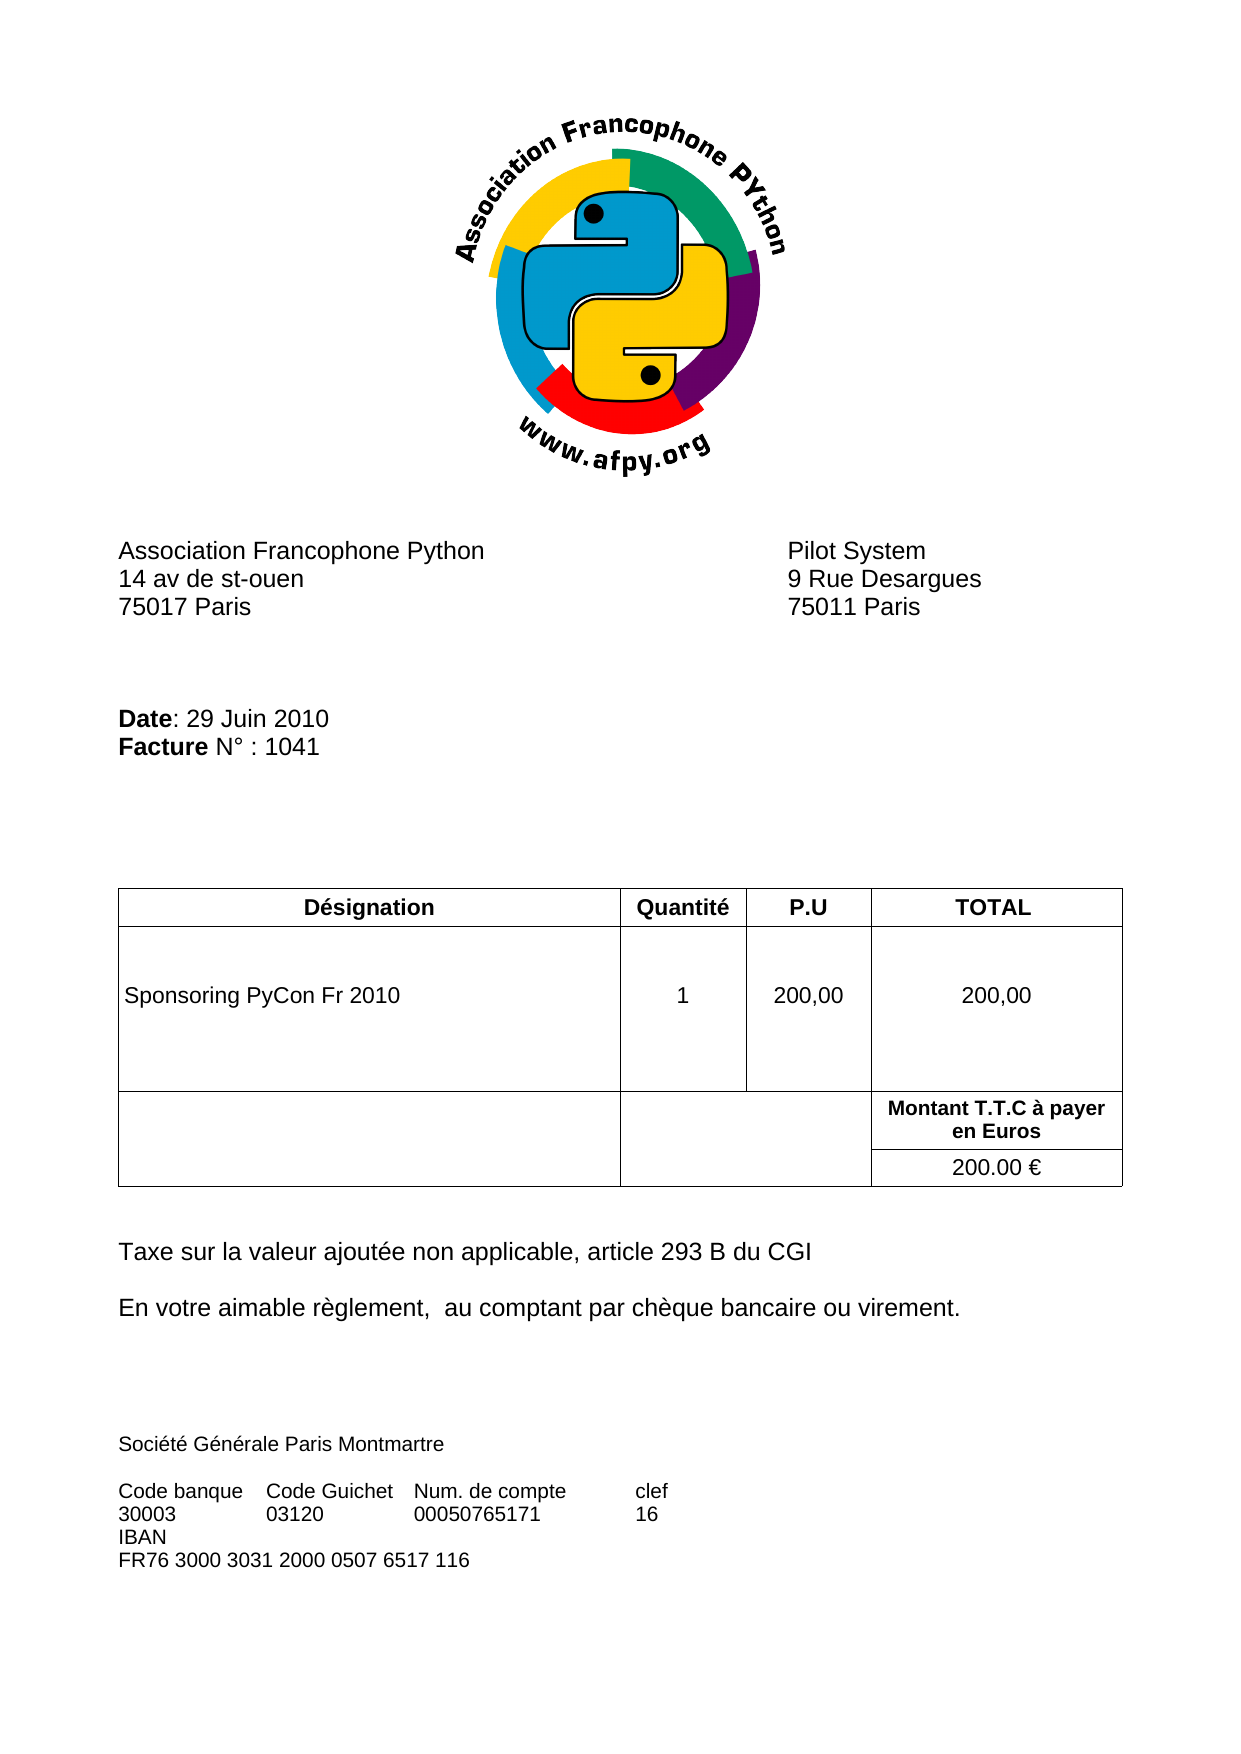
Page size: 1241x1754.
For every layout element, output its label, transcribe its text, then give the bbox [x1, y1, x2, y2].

text En votre aimable règlement, au comptant par chèque bancaire ou virement. [118, 1293, 1122, 1321]
table_cell 1 [621, 927, 746, 1091]
table_cell 200,00 [872, 927, 1122, 1091]
table_header Montant T.T.C à payer en Euros [872, 1092, 1122, 1149]
table_header Association Francophone Python 14 av de st-ouen 75017 Paris [118, 537, 535, 621]
table_header [119, 1092, 620, 1186]
text Code banque Code Guichet Num. de compte clef [118, 1479, 1122, 1503]
table_header [535, 537, 787, 621]
table_cell Sponsoring PyCon Fr 2010 [119, 927, 620, 1091]
table_cell 200,00 € [872, 1150, 1122, 1186]
picture [455, 118, 785, 477]
text FR76 3000 3031 2000 0507 6517 116 [118, 1549, 1122, 1572]
text Société Générale Paris Montmartre [118, 1433, 1122, 1456]
table_header Désignation [119, 889, 620, 926]
text IBAN [118, 1526, 1122, 1549]
table_header P.U [747, 889, 871, 926]
table_header Pilot System 9 Rue Desargues 75011 Paris [787, 537, 1122, 621]
table_header [621, 1092, 871, 1186]
text Facture N° : 1041 [118, 732, 1122, 760]
text 30003 03120 00050765171 16 [118, 1503, 1122, 1526]
table_header Quantité [621, 889, 746, 926]
table_cell 200,00 [747, 927, 871, 1091]
table_header TOTAL [872, 889, 1122, 926]
text Date: 29 Juin 2010 [118, 704, 1122, 732]
text Taxe sur la valeur ajoutée non applicable, article 293 B du CGI [118, 1237, 1122, 1265]
